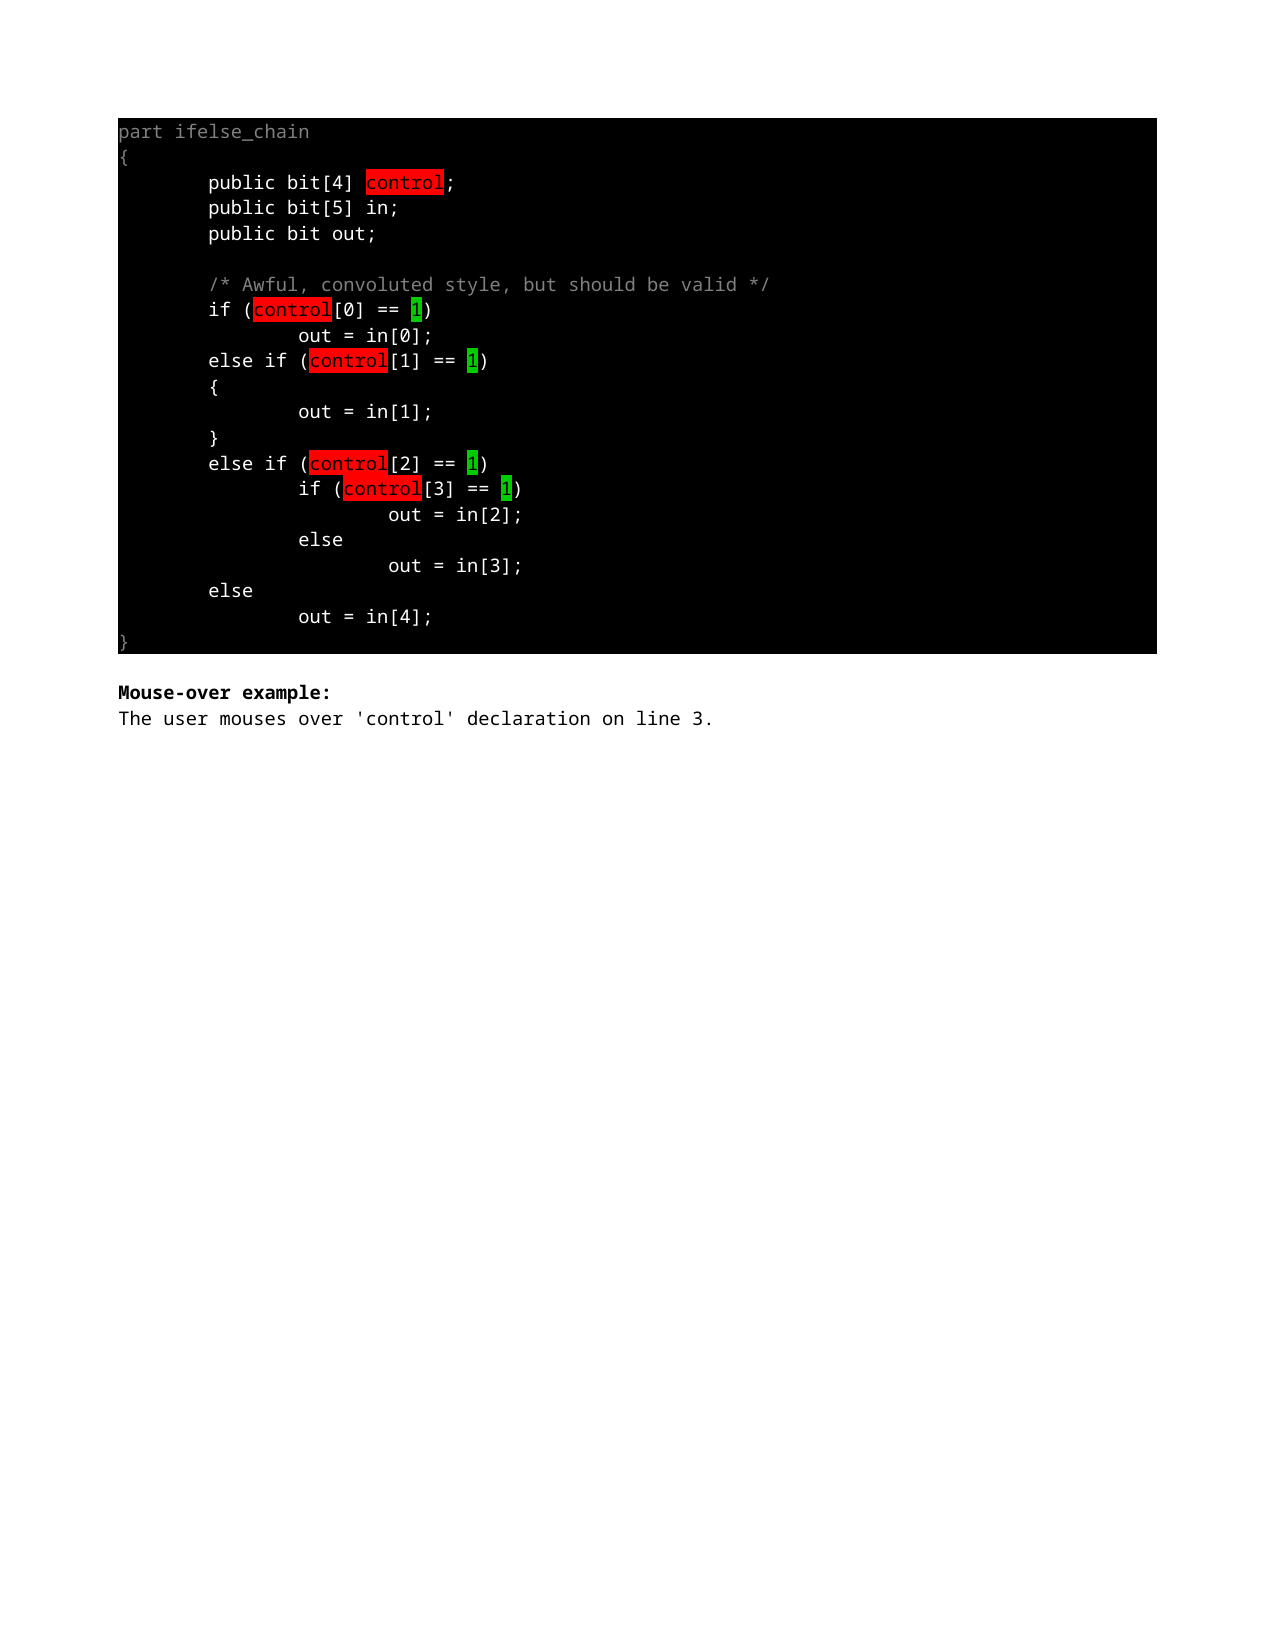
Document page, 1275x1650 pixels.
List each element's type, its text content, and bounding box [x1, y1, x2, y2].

text Mouse-over example: [118, 679, 1157, 705]
text if (control[0] == 1) [118, 297, 1157, 322]
text { [118, 144, 1157, 169]
text } [118, 628, 1157, 654]
text public bit[4] control; [118, 169, 1157, 195]
text else [118, 577, 1157, 603]
text else if (control[2] == 1) [118, 450, 1157, 475]
text /* Awful, convoluted style, but should be valid */ [118, 271, 1157, 297]
text The user mouses over 'control' declaration on line 3. [118, 705, 1157, 731]
text out = in[1]; [118, 399, 1157, 424]
text if (control[3] == 1) [118, 475, 1157, 501]
text out = in[0]; [118, 322, 1157, 348]
text else [118, 526, 1157, 552]
text public bit[5] in; [118, 195, 1157, 220]
text part ifelse_chain [118, 118, 1157, 144]
text } [118, 424, 1157, 450]
text else if (control[1] == 1) [118, 348, 1157, 373]
text out = in[3]; [118, 552, 1157, 577]
text out = in[4]; [118, 603, 1157, 628]
text out = in[2]; [118, 501, 1157, 526]
text public bit out; [118, 220, 1157, 246]
text { [118, 373, 1157, 399]
